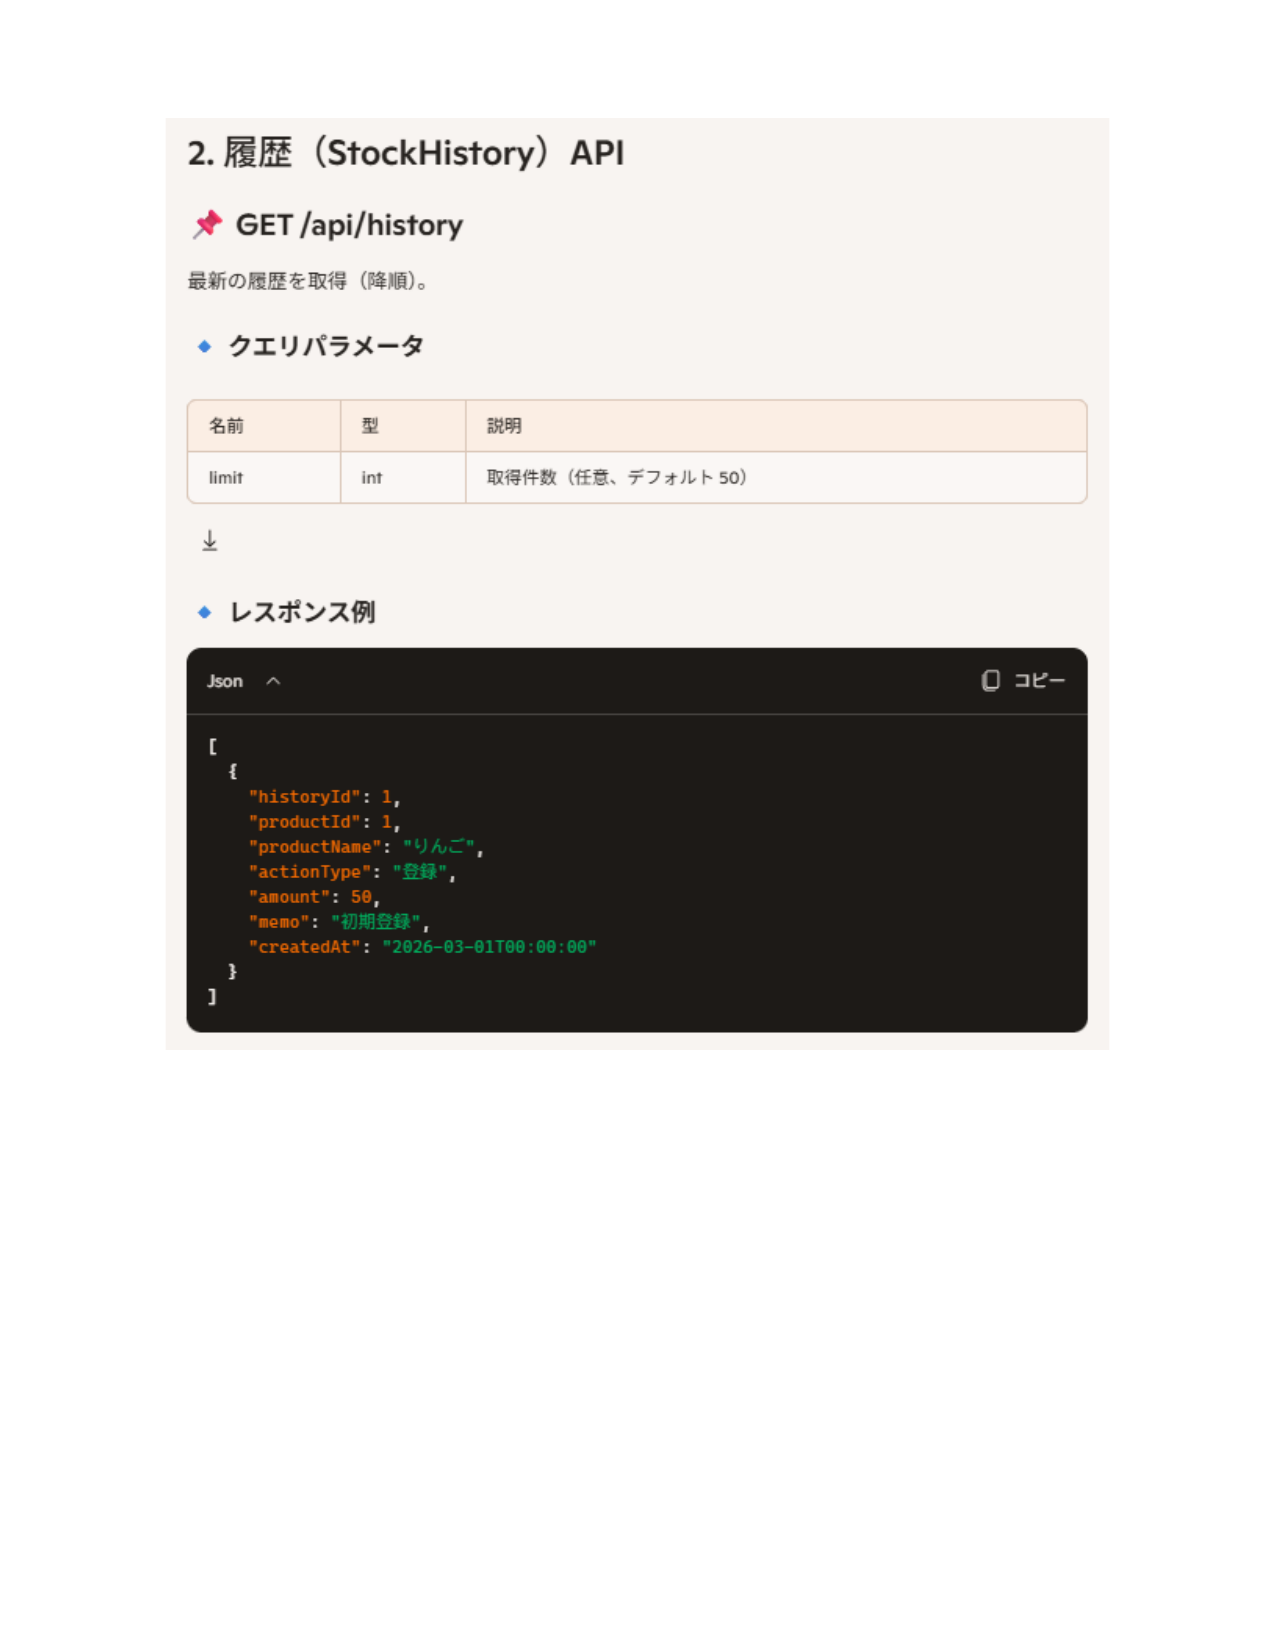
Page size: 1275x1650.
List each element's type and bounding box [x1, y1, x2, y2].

picture [165, 118, 1110, 1050]
